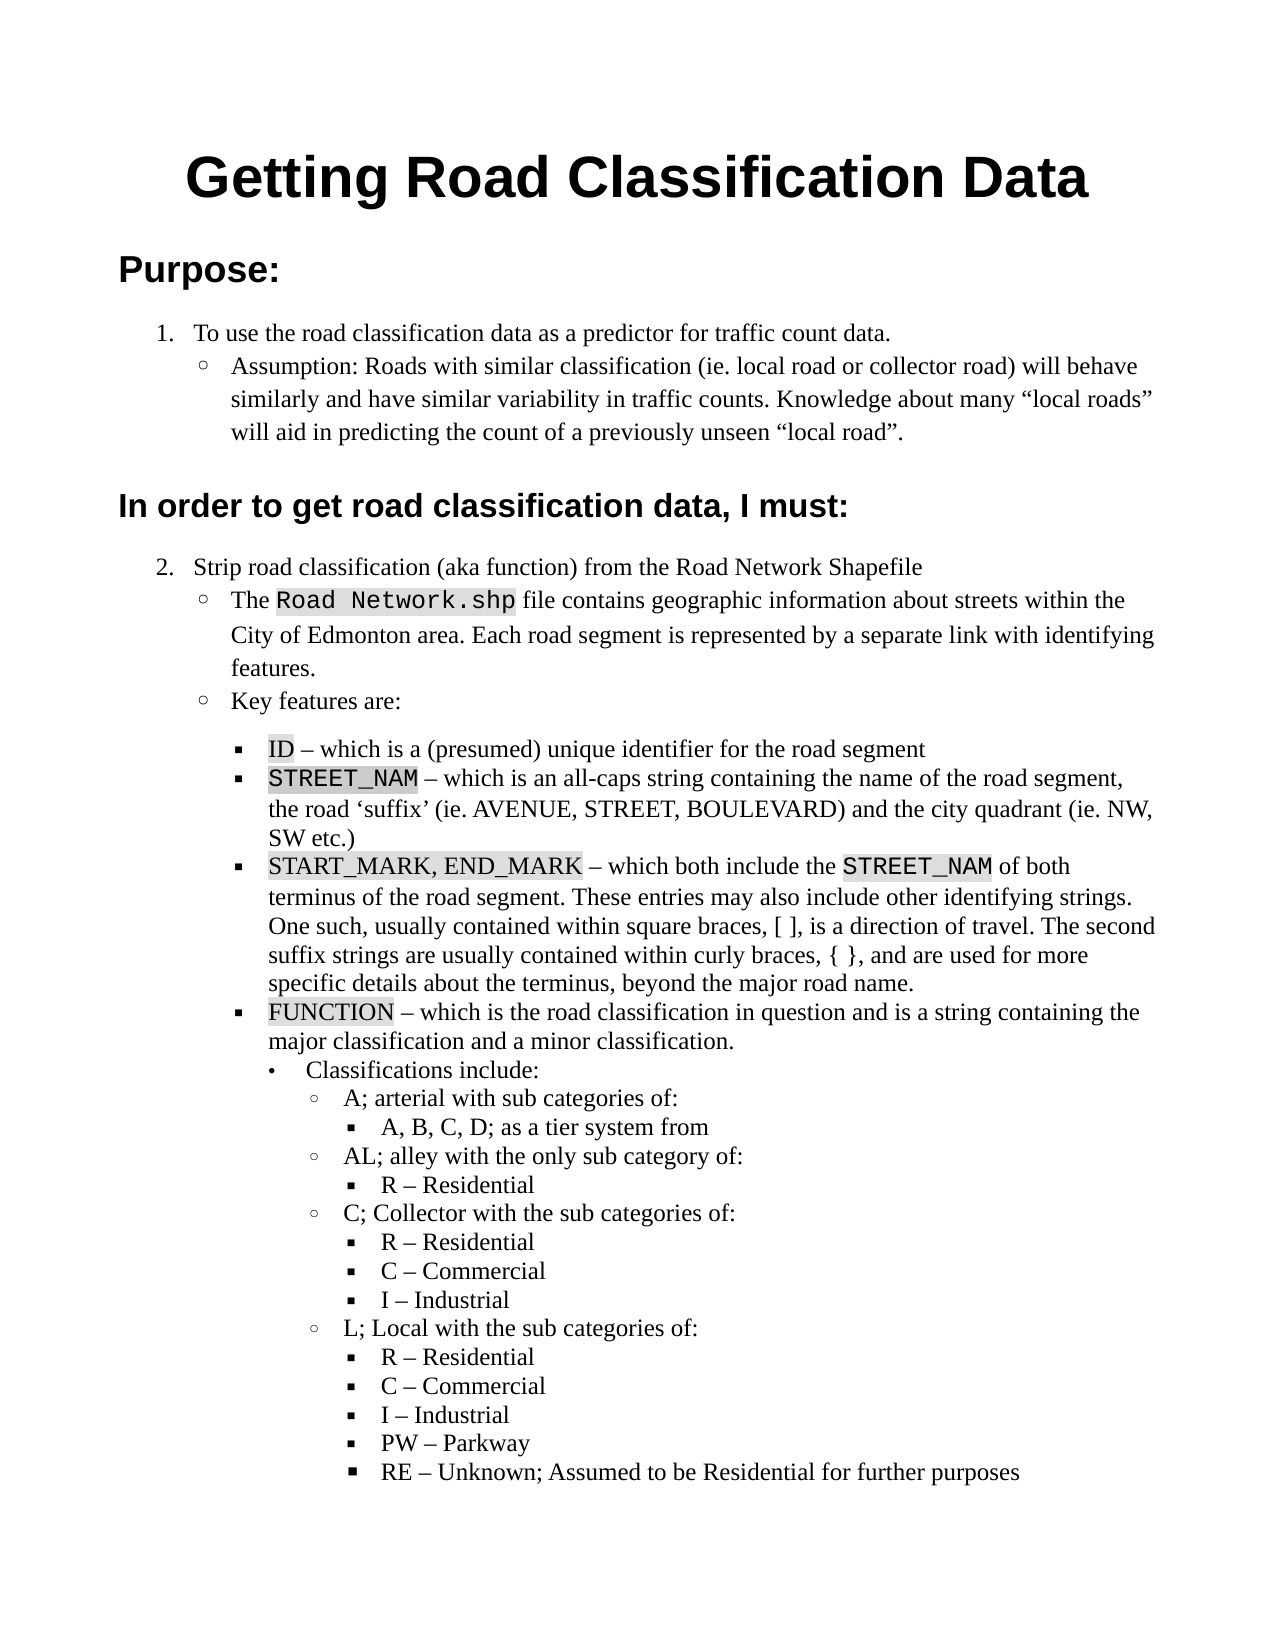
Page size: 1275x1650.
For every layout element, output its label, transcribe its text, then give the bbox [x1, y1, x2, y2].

list FUNCTION – which is the road classification in question and is a string containing the major classification and a minor classification. [231, 997, 1157, 1055]
list A, B, C, D; as a tier system from [343, 1112, 1157, 1141]
list RE – Unknown; Assumed to be Residential for further purposes [343, 1457, 1157, 1486]
list R – Residential [343, 1227, 1157, 1256]
list A; arterial with sub categories of: [306, 1083, 1157, 1112]
list To use the road classification data as a predictor for traffic count data. [156, 318, 1157, 347]
list ID – which is a (presumed) unique identifier for the road segment [231, 734, 1157, 763]
list Classifications include: [268, 1055, 1157, 1083]
list R – Residential [343, 1170, 1157, 1198]
list C – Commercial [343, 1371, 1157, 1400]
list The Road Network.shp file contains geographic information about streets within the City of Edmonton area. Each road segment is represented by a separate link with identifying features. [193, 585, 1157, 682]
list START_MARK, END_MARK – which both include the STREET_NAM of both terminus of the road segment. These entries may also include other identifying strings. One such, usually contained within square braces, [ ], is a direction of travel. The second suffix strings are usually contained within curly braces, { }, and are used for more specific details about the terminus, beyond the major road name. [231, 851, 1157, 997]
list STREET_NAM – which is an all-caps string containing the name of the road segment, the road ‘suffix’ (ie. AVENUE, STREET, BOULEVARD) and the city quadrant (ie. NW, SW etc.) [231, 763, 1157, 851]
title Getting Road Classification Data [118, 143, 1157, 210]
list AL; alley with the only sub category of: [306, 1141, 1157, 1170]
list C – Commercial [343, 1256, 1157, 1285]
list PW – Parkway [343, 1428, 1157, 1457]
list I – Industrial [343, 1285, 1157, 1313]
list I – Industrial [343, 1400, 1157, 1428]
list R – Residential [343, 1342, 1157, 1371]
list Key features are: [193, 686, 1157, 715]
subtitle Purpose: [118, 248, 1157, 291]
list C; Collector with the sub categories of: [306, 1198, 1157, 1227]
subtitle In order to get road classification data, I must: [118, 486, 1157, 525]
list L; Local with the sub categories of: [306, 1313, 1157, 1342]
list Assumption: Roads with similar classification (ie. local road or collector road) will behave similarly and have similar variability in traffic counts. Knowledge about many “local roads” will aid in predicting the count of a previously unseen “local road”. [193, 351, 1157, 446]
list Strip road classification (aka function) from the Road Network Shapefile [156, 552, 1157, 581]
